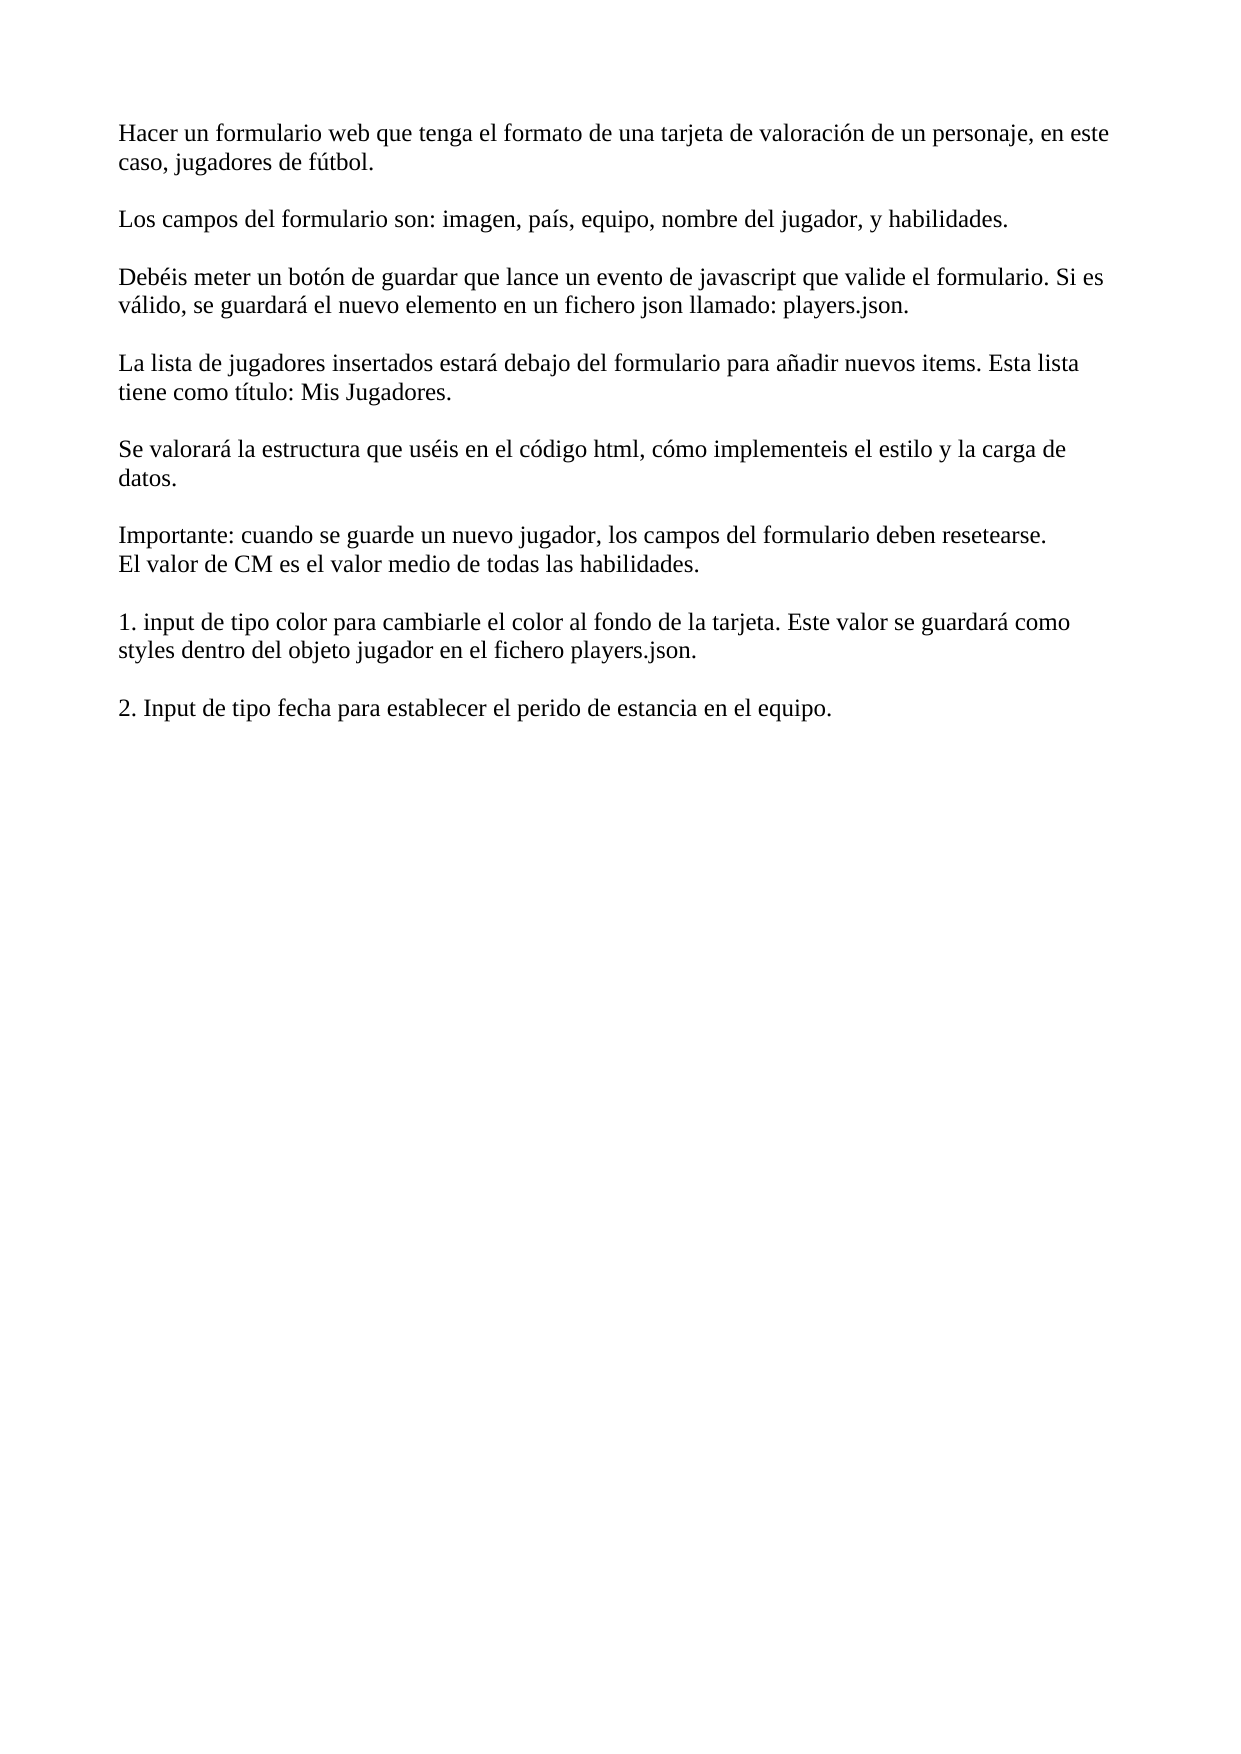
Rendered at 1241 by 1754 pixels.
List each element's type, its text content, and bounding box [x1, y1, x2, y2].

text Hacer un formulario web que tenga el formato de una tarjeta de valoración de un personaje, en este caso, jugadores de fútbol. Los campos del formulario son: imagen, país, equipo, nombre del jugador, y habilidades. Debéis meter un botón de guardar que lance un evento de javascript que valide el formulario. Si es válido, se guardará el nuevo elemento en un fichero json llamado: players.json. La lista de jugadores insertados estará debajo del formulario para añadir nuevos items. Esta lista tiene como título: Mis Jugadores. Se valorará la estructura que uséis en el código html, cómo implementeis el estilo y la carga de datos. Importante: cuando se guarde un nuevo jugador, los campos del formulario deben resetearse. El valor de CM es el valor medio de todas las habilidades. [118, 118, 1122, 578]
text 2. Input de tipo fecha para establecer el perido de estancia en el equipo. [118, 693, 1122, 722]
text 1. input de tipo color para cambiarle el color al fondo de la tarjeta. Este valor se guardará como styles dentro del objeto jugador en el fichero players.json. [118, 607, 1122, 664]
